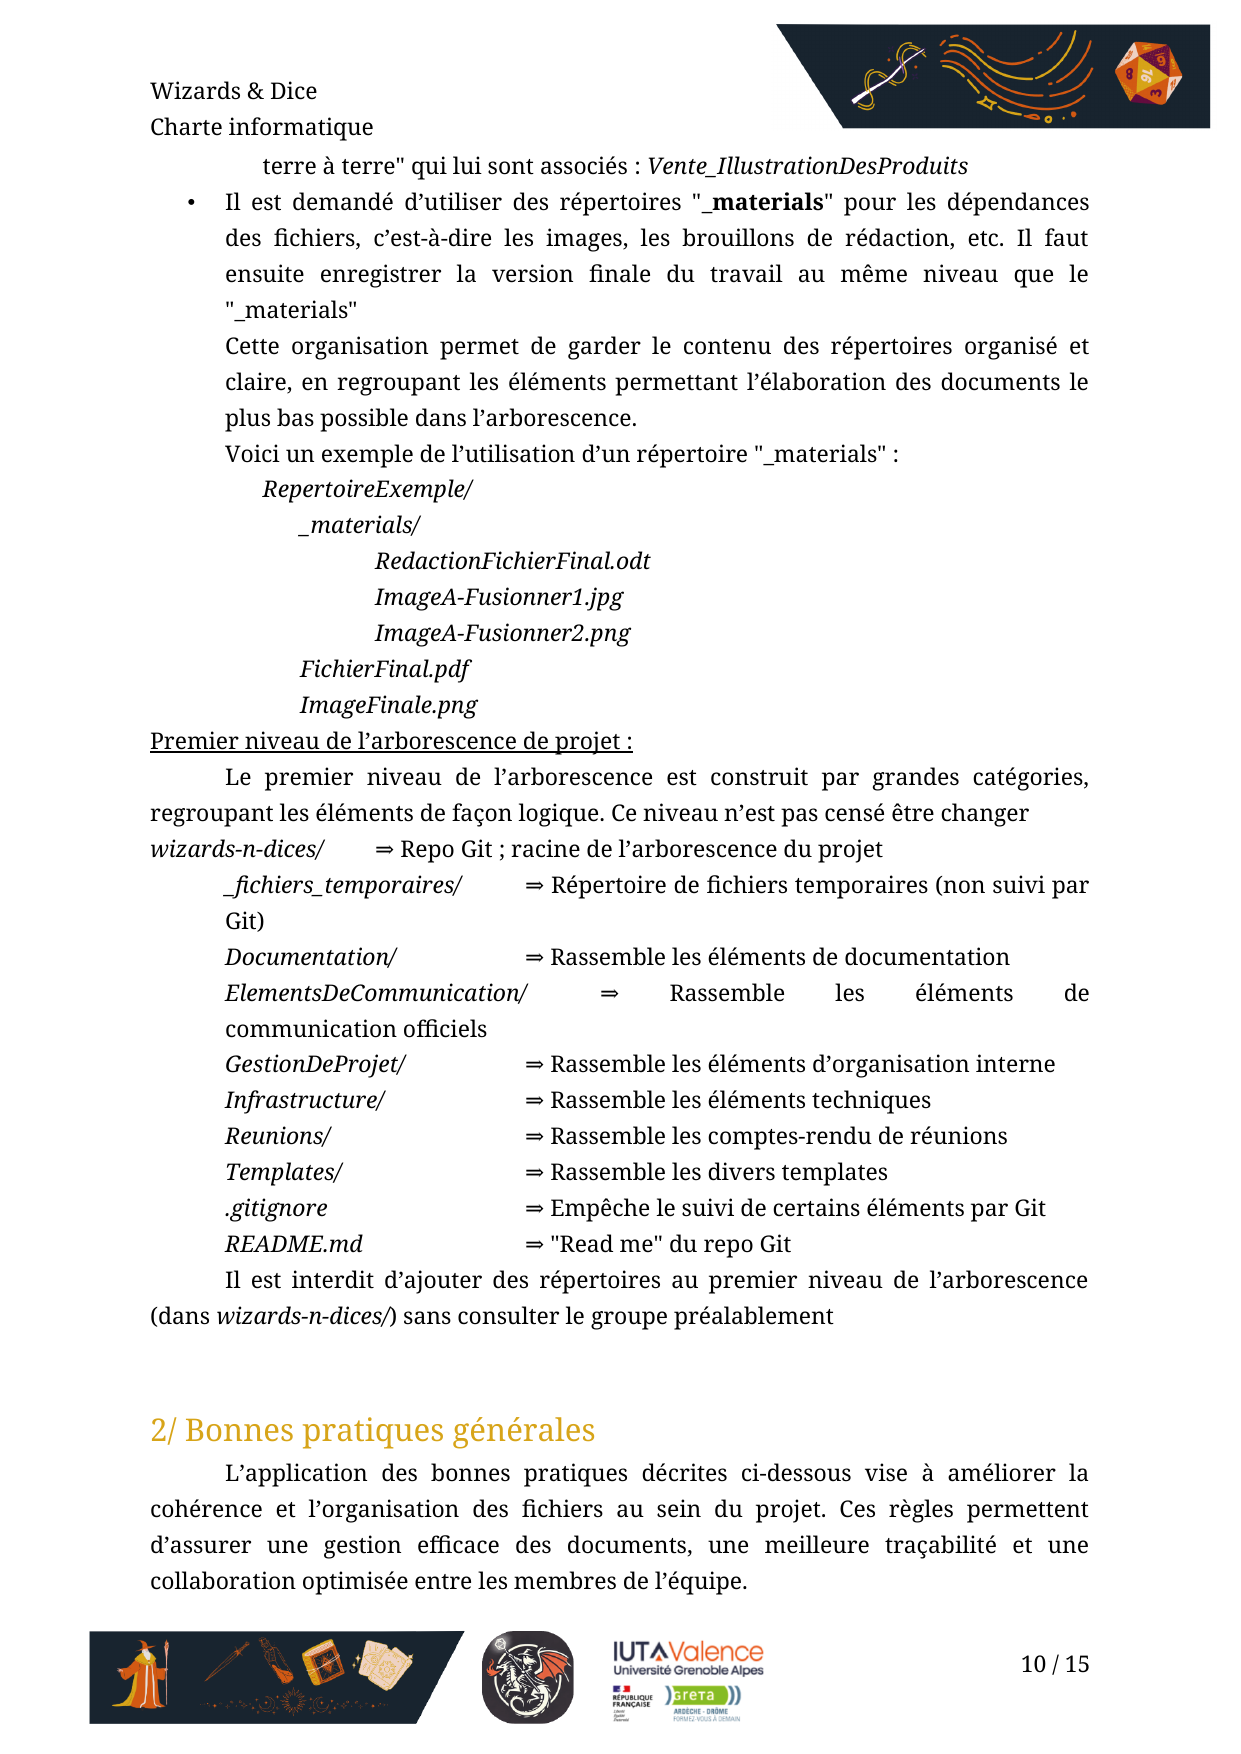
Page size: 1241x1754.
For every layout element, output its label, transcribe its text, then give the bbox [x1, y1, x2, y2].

list RepertoireExemple/ [225, 473, 1090, 505]
picture [81, 1620, 788, 1733]
text Il est interdit d’ajouter des répertoires au premier niveau de l’arborescence (dans wizards-n-dices/) sans consulter le groupe préalablement [150, 1264, 1090, 1331]
text L’application des bonnes pratiques décrites ci-dessous vise à améliorer la cohérence et l’organisation des fichiers au sein du projet. Ces règles permettent d’assurer une gestion efficace des documents, une meilleure traçabilité et une collaboration optimisée entre les membres de l’équipe. [150, 1457, 1090, 1596]
list Voici un exemple de l’utilisation d’un répertoire "_materials" : [187, 437, 1090, 469]
text _fichiers_temporaires/ ⇒ Répertoire de fichiers temporaires (non suivi par Git) [225, 869, 1090, 936]
list FichierFinal.pdf [262, 653, 1090, 684]
list Cette organisation permet de garder le contenu des répertoires organisé et claire, en regroupant les éléments permettant l’élaboration des documents le plus bas possible dans l’arborescence. [187, 330, 1090, 433]
text Premier niveau de l’arborescence de projet : [150, 725, 1090, 756]
list ImageA-Fusionner1.jpg [337, 581, 1090, 612]
text README.md ⇒ "Read me" du repo Git [225, 1228, 1090, 1259]
text wizards-n-dices/ ⇒ Repo Git ; racine de l’arborescence du projet [150, 833, 1090, 864]
list terre à terre" qui lui sont associés : Vente_IllustrationDesProduits [225, 150, 1090, 181]
list Il est demandé d’utiliser des répertoires "_materials" pour les dépendances des fichiers, c’est-à-dire les images, les brouillons de rédaction, etc. Il faut ensuite enregistrer la version finale du travail au même niveau que le "_materials" [187, 186, 1090, 325]
list ImageA-Fusionner2.png [337, 617, 1090, 648]
list ImageFinale.png [262, 689, 1090, 720]
text Infrastructure/ ⇒ Rassemble les éléments techniques [225, 1084, 1090, 1116]
text .gitignore ⇒ Empêche le suivi de certains éléments par Git [225, 1192, 1090, 1223]
text Templates/ ⇒ Rassemble les divers templates [225, 1156, 1090, 1187]
text Reunions/ ⇒ Rassemble les comptes-rendu de réunions [225, 1120, 1090, 1152]
list RedactionFichierFinal.odt [337, 545, 1090, 577]
subtitle Bonnes pratiques générales [150, 1408, 1090, 1450]
text Le premier niveau de l’arborescence est construit par grandes catégories, regroupant les éléments de façon logique. Ce niveau n’est pas censé être changer [150, 761, 1090, 828]
text ElementsDeCommunication/ ⇒ Rassemble les éléments de communication officiels [225, 977, 1090, 1044]
list _materials/ [262, 509, 1090, 541]
text GestionDeProjet/ ⇒ Rassemble les éléments d’organisation interne [225, 1048, 1090, 1080]
picture [771, 21, 1218, 131]
text Documentation/ ⇒ Rassemble les éléments de documentation [225, 941, 1090, 972]
